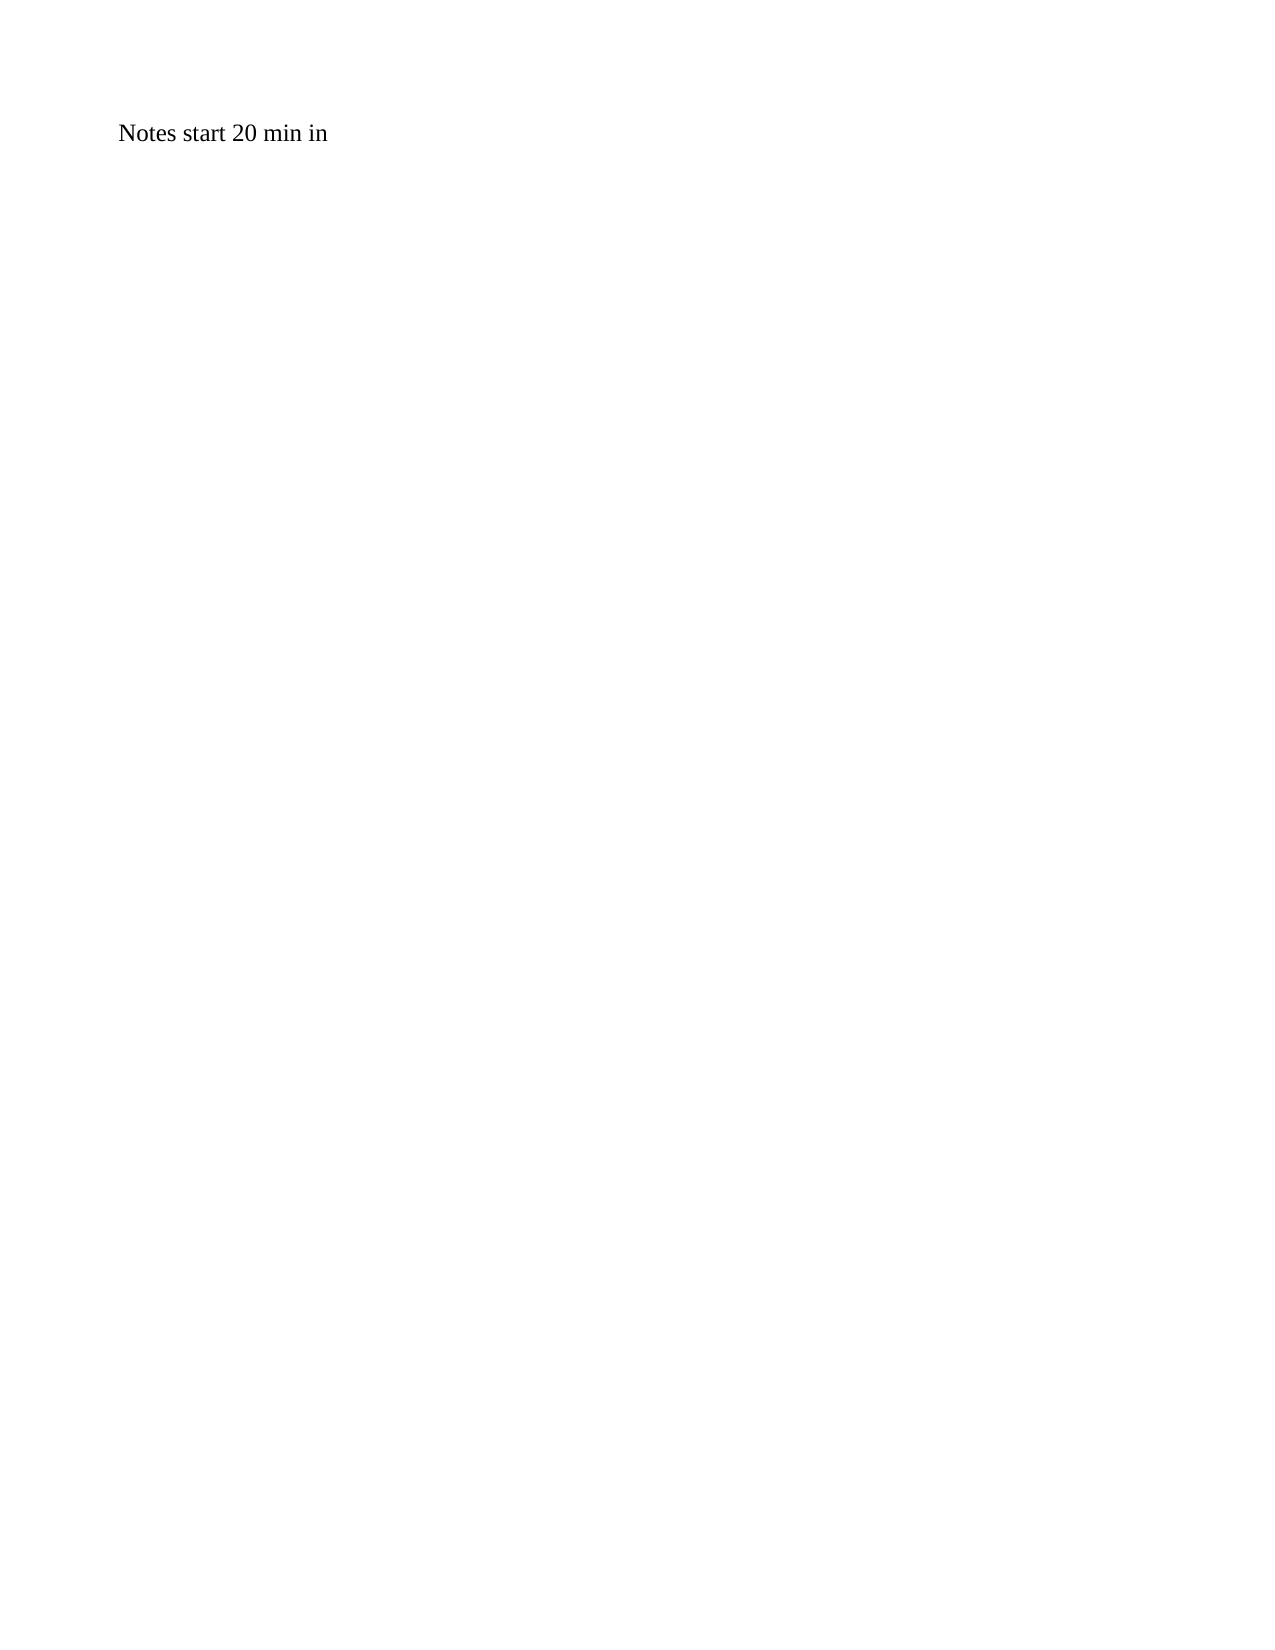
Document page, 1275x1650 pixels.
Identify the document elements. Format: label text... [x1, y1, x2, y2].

text Notes start 20 min in [118, 118, 1157, 147]
